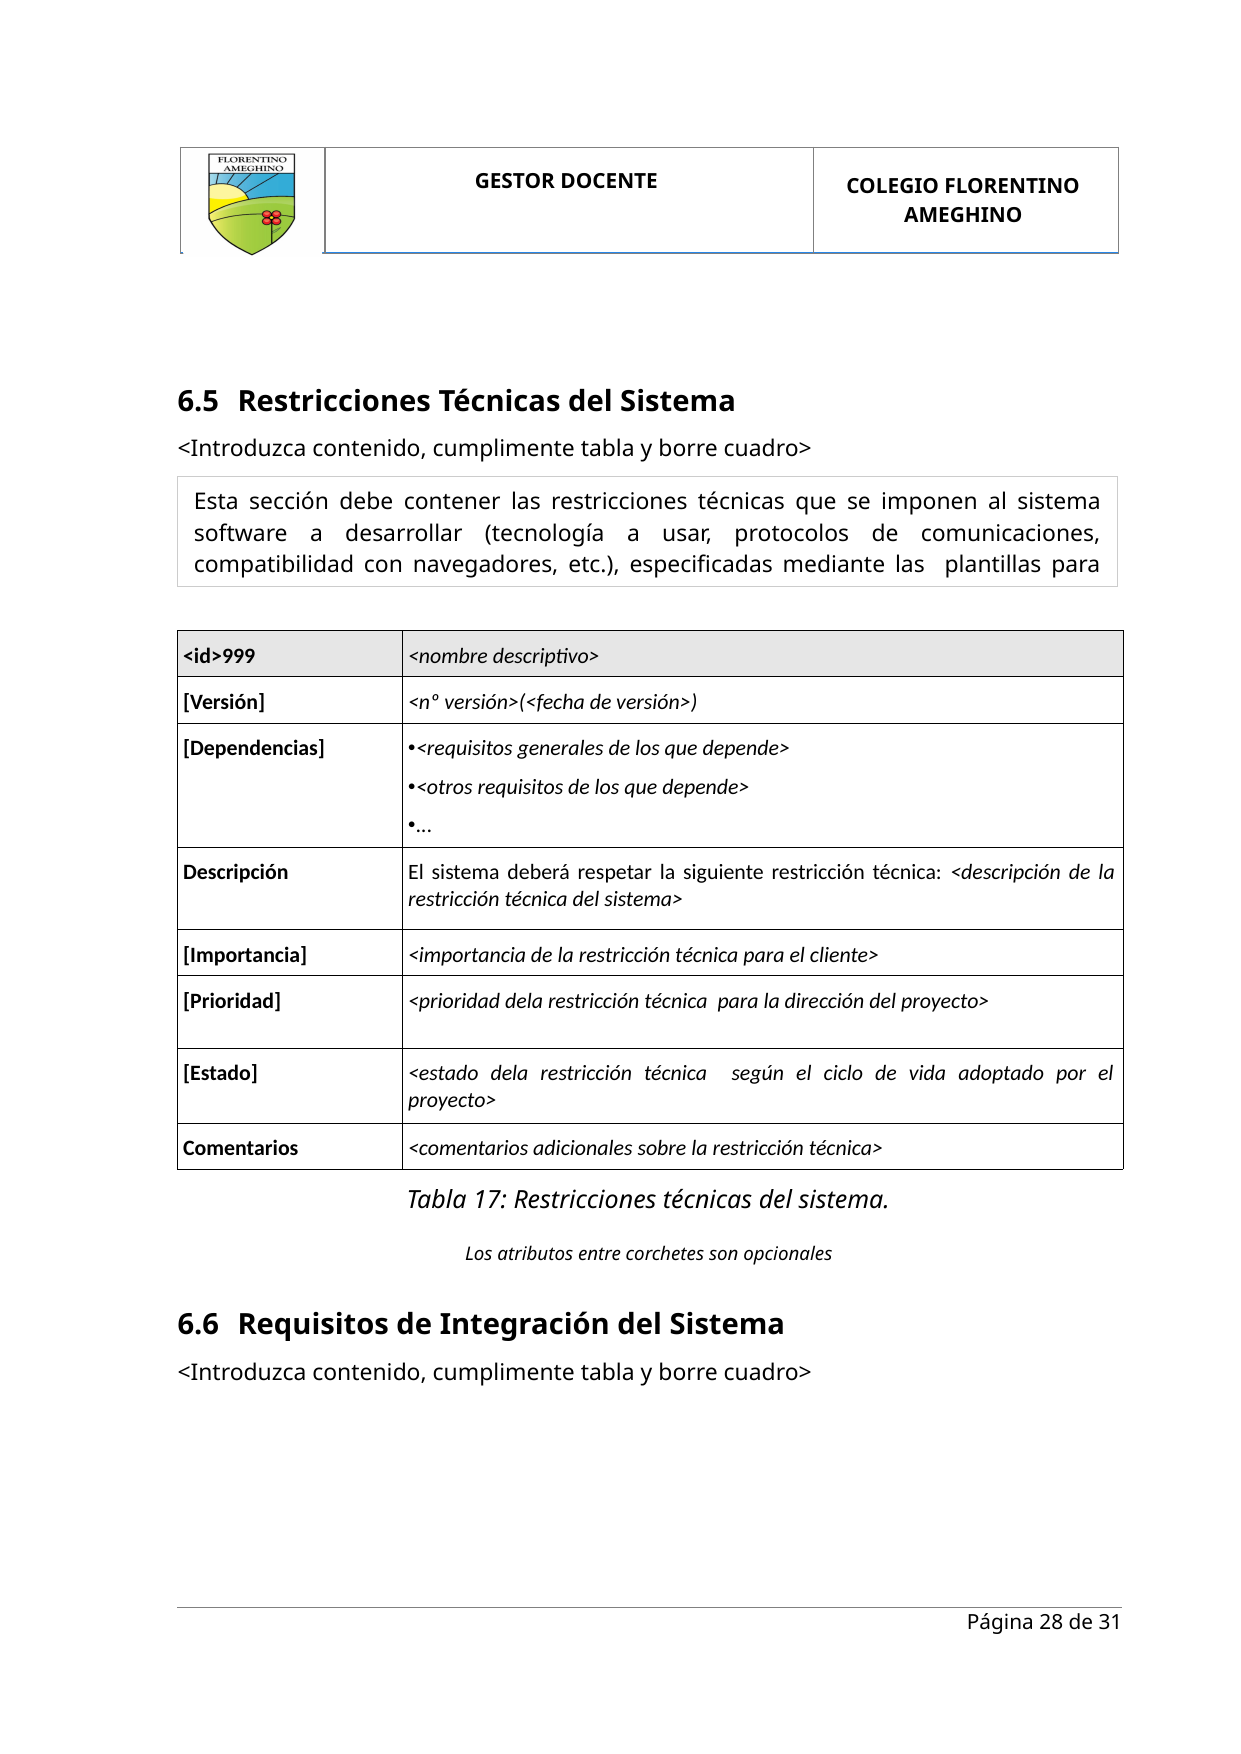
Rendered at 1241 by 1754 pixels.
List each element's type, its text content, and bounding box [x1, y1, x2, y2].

text Tabla 17: Restricciones técnicas del sistema. [177, 1181, 1122, 1215]
subtitle Restricciones Técnicas del Sistema [177, 380, 1122, 420]
table_cell [Dependencias] [178, 724, 402, 847]
text Esta sección debe contener las restricciones técnicas que se imponen al sistema software a desarrollar (tecnología a usar, protocolos de comunicaciones, compatibilidad con navegadores, etc.), especificadas mediante las plantillas para restricciones técnicas que se muestran a continuación. [194, 485, 1101, 578]
table_cell <importancia de la restricción técnica para el cliente> [403, 930, 1123, 975]
table_cell [Estado] [178, 1049, 402, 1123]
table_header <id>999 [178, 631, 402, 676]
table_cell [Versión] [178, 677, 402, 722]
text <Introduzca contenido, cumplimente tabla y borre cuadro> [177, 432, 1122, 464]
subtitle Requisitos de Integración del Sistema [177, 1303, 1122, 1343]
table_cell El sistema deberá respetar la siguiente restricción técnica: <descripción de la restricción técnica del sistema> [403, 848, 1123, 929]
table_cell <nº versión>(<fecha de versión>) [403, 677, 1123, 722]
text <Introduzca contenido, cumplimente tabla y borre cuadro> [177, 1356, 1122, 1387]
table_cell <estado dela restricción técnica según el ciclo de vida adoptado por el proyecto> [403, 1049, 1123, 1123]
table_cell [Prioridad] [178, 976, 402, 1048]
table_cell Comentarios [178, 1124, 402, 1169]
table_cell <requisitos generales de los que depende> <otros requisitos de los que depende> ... [403, 724, 1123, 847]
picture [183, 150, 323, 257]
table_cell <comentarios adicionales sobre la restricción técnica> [403, 1124, 1123, 1169]
table_header <nombre descriptivo> [403, 631, 1123, 676]
table_cell Descripción [178, 848, 402, 929]
table_cell <prioridad dela restricción técnica para la dirección del proyecto> [403, 976, 1123, 1048]
text Los atributos entre corchetes son opcionales [177, 1240, 1122, 1266]
table_cell [Importancia] [178, 930, 402, 975]
